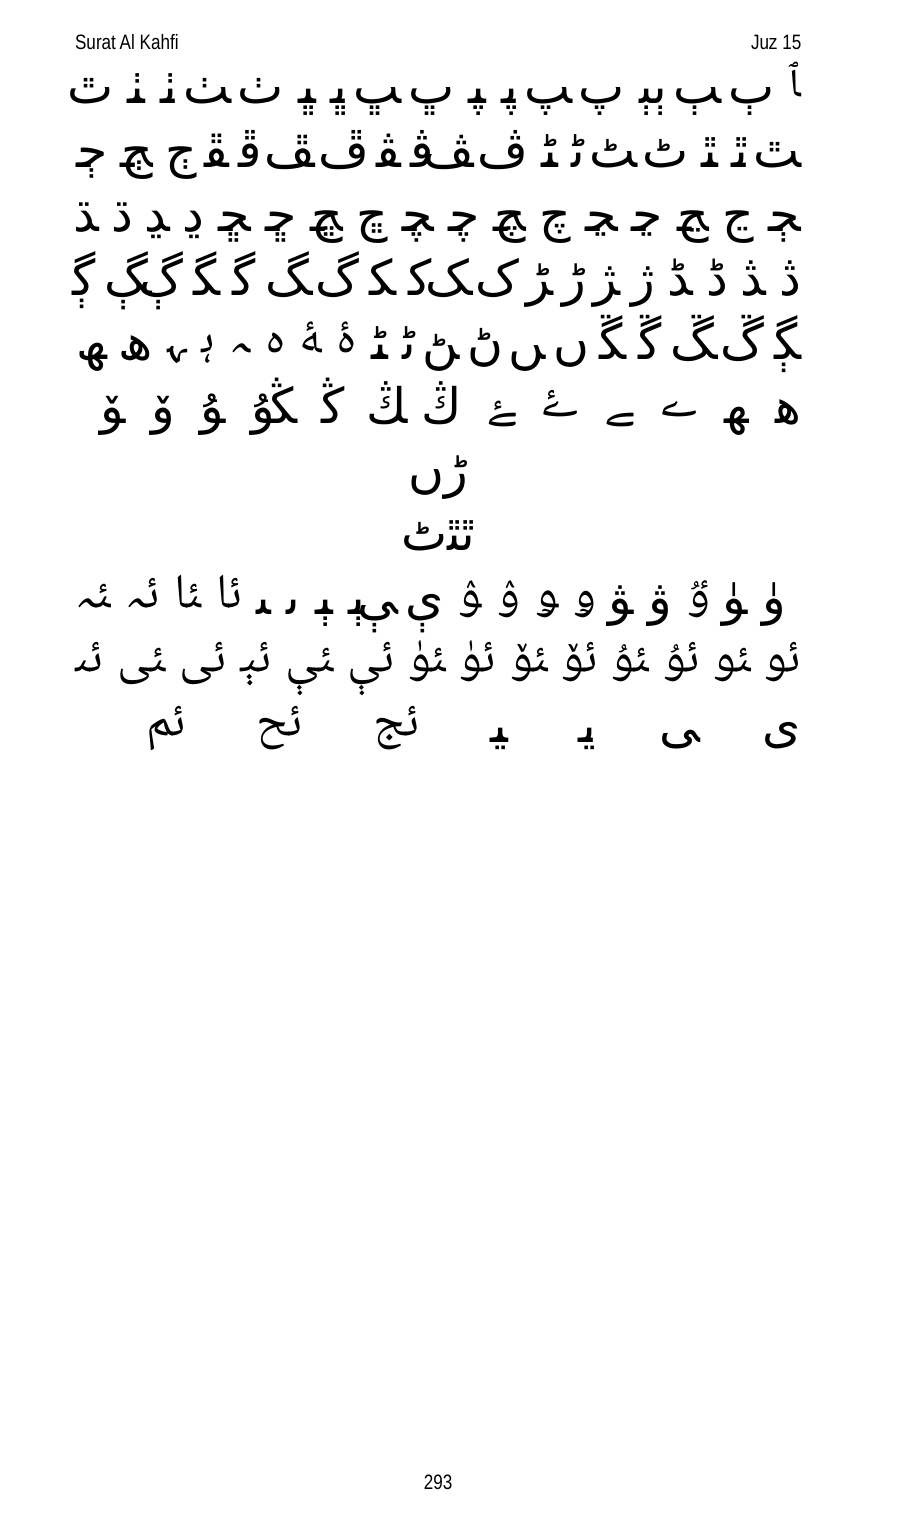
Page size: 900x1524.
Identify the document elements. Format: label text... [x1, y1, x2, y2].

text ﭤﭥﭦ [75, 507, 801, 571]
text ﭑ ﭒ ﭓ ﭔﭕ ﭖ ﭗ ﭘ ﭙ ﭚ ﭛ ﭜ ﭝ ﭞ ﭟ ﭠ ﭡ ﭢ ﭣ ﭤ ﭥ ﭦ ﭧ ﭨ ﭩ ﭪ ﭫﭬ ﭭ ﭮ ﭯ ﭰ ﭱ ﭲ ﭳ ﭴ ﭵ ﭶ ﭷ ﭸ ﭹ ﭺ ﭻ ﭼ ﭽ ﭾ ﭿ ﮀ ﮁ ﮂ ﮃ ﮄ ﮅ ﮆ ﮇ ﮈ ﮉ ﮊ ﮋ ﮌ ﮍ ﮎ ﮏﮐ ﮑ ﮒ ﮓ ﮔ ﮕ ﮖﮗ ﮘ ﮙ ﮚ ﮛ ﮜ ﮝ ﮞ ﮟ ﮠ ﮡ ﮢ ﮣ ﮤ ﮥ ﮦ ﮧ ﮨ ﮩ ﮪ ﮫ ﮬ ﮭ ﮮ ﮯ ﮰ ﮱ ﯓ ﯔ ﯕ ﯖﯗ ﯘ ﯙ ﯚ [75, 60, 801, 443]
text ﯛ ﯜ ﯝ ﯞ ﯟ ﯠ ﯡ ﯢ ﯣ ﯤ ﯥﯦ ﯧ ﯨ ﯩ ﯪ ﯫ ﯬ ﯭ ﯮ ﯯ ﯰ ﯱ ﯲ ﯳ ﯴ ﯵ ﯶ ﯷ ﯸ ﯹ ﯺ ﯻ ﯼ ﯽ ﯾ ﯿ ﰀ ﰁ ﰂ [75, 571, 801, 762]
text ﮌﮞ [75, 443, 801, 507]
